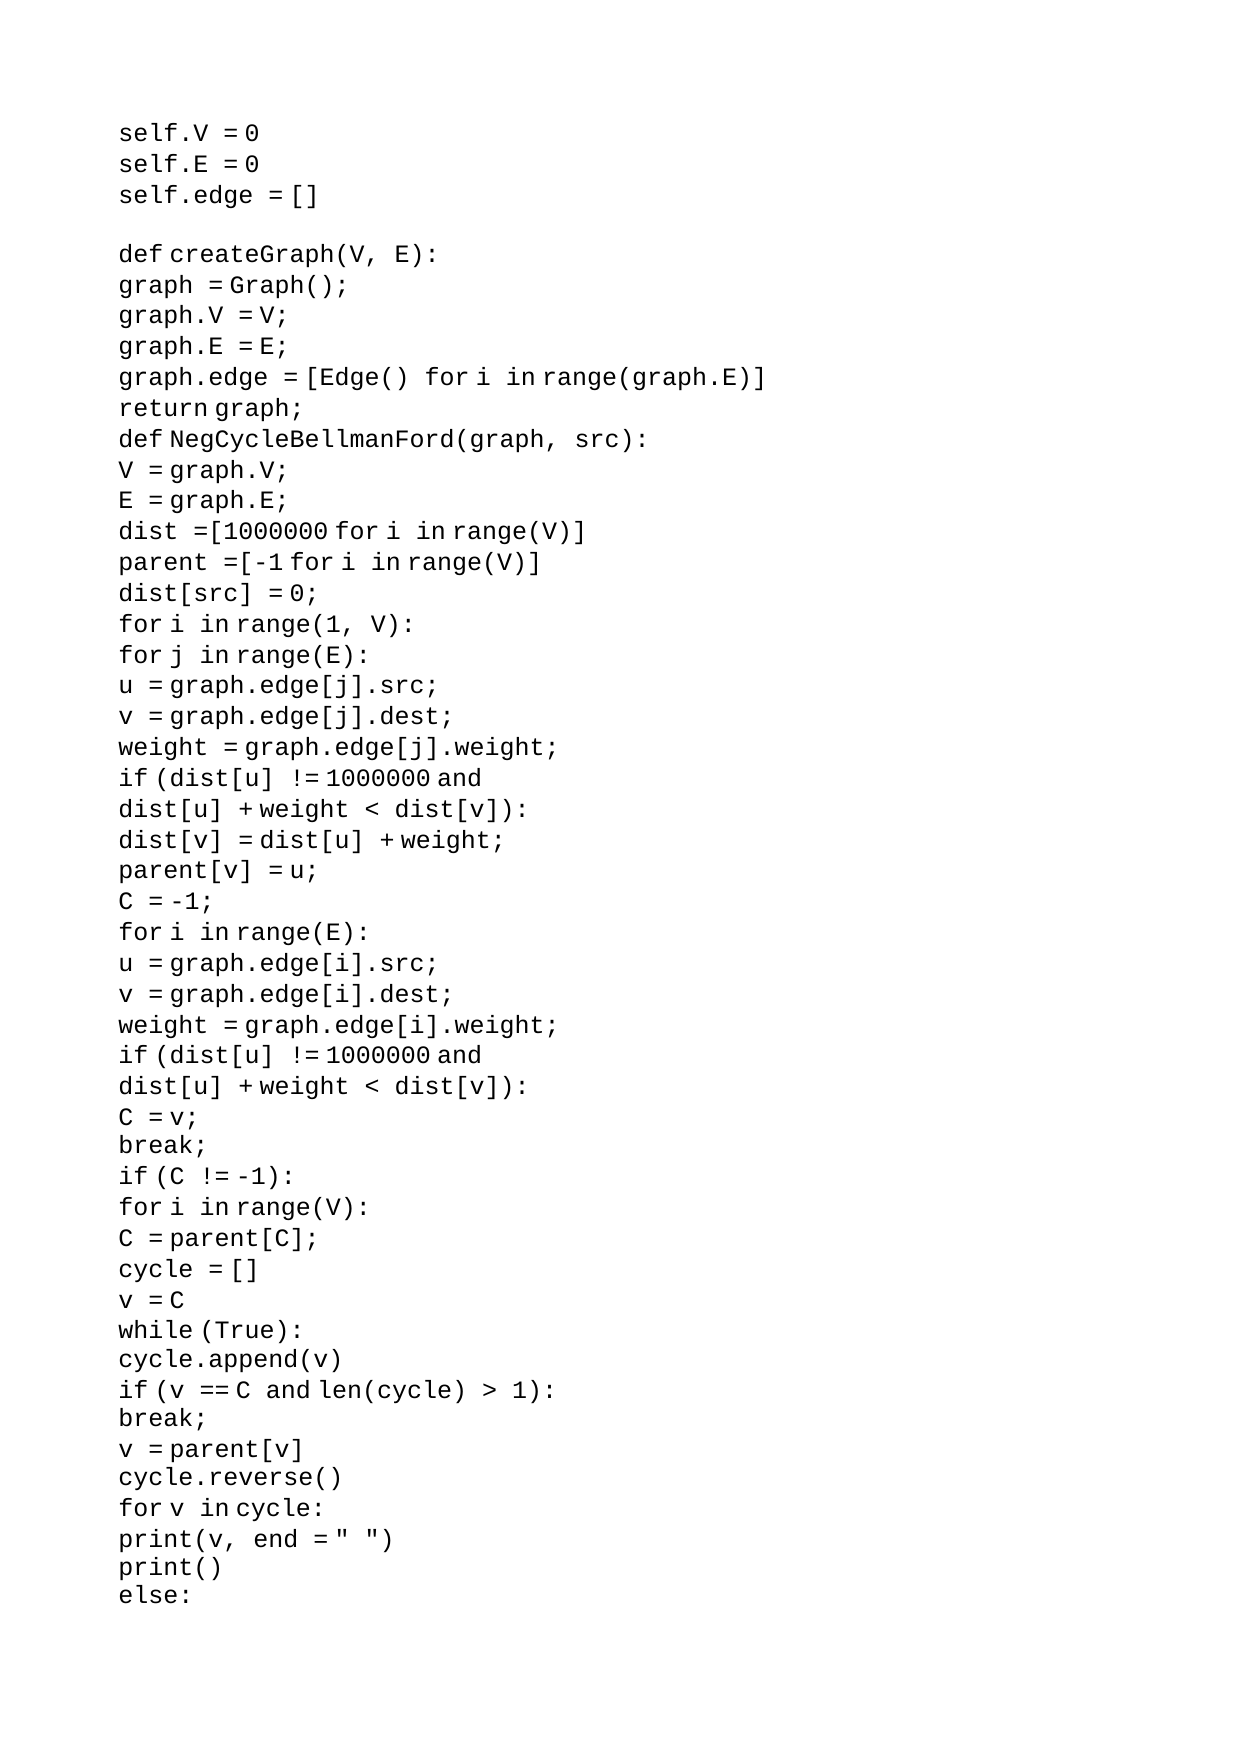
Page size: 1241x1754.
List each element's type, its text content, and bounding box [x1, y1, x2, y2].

text graph.edge = [Edge() for i in range(graph.E)] [118, 362, 1122, 393]
text parent =[-1 for i in range(V)] [118, 547, 1122, 578]
text weight = graph.edge[j].weight; [118, 732, 1122, 763]
text if (v == C and len(cycle) > 1): [118, 1375, 1122, 1406]
text def NegCycleBellmanFord(graph, src): [118, 424, 1122, 455]
text else: [118, 1583, 1122, 1611]
text if (dist[u] != 1000000 and [118, 1041, 1122, 1071]
text u = graph.edge[j].src; [118, 671, 1122, 701]
text E = graph.E; [118, 486, 1122, 516]
text graph.V = V; [118, 301, 1122, 331]
text break; [118, 1406, 1122, 1434]
text v = parent[v] [118, 1434, 1122, 1465]
text dist[v] = dist[u] + weight; [118, 825, 1122, 856]
text cycle = [] [118, 1254, 1122, 1285]
text if (C != -1): [118, 1161, 1122, 1192]
text print(v, end = " ") [118, 1524, 1122, 1555]
text while (True): [118, 1316, 1122, 1346]
text graph.E = E; [118, 331, 1122, 362]
text dist[src] = 0; [118, 578, 1122, 609]
text parent[v] = u; [118, 856, 1122, 886]
text self.V = 0 [118, 118, 1122, 149]
text v = graph.edge[j].dest; [118, 701, 1122, 732]
text C = v; [118, 1102, 1122, 1133]
text v = C [118, 1285, 1122, 1316]
text if (dist[u] != 1000000 and [118, 763, 1122, 794]
text dist[u] + weight < dist[v]): [118, 794, 1122, 825]
text C = -1; [118, 886, 1122, 917]
text return graph; [118, 393, 1122, 424]
text for i in range(E): [118, 917, 1122, 948]
text for v in cycle: [118, 1493, 1122, 1524]
text cycle.reverse() [118, 1465, 1122, 1493]
text print() [118, 1555, 1122, 1583]
text for i in range(V): [118, 1192, 1122, 1223]
text weight = graph.edge[i].weight; [118, 1010, 1122, 1041]
text self.edge = [] [118, 180, 1122, 211]
text dist[u] + weight < dist[v]): [118, 1071, 1122, 1102]
text def createGraph(V, E): [118, 239, 1122, 270]
text cycle.append(v) [118, 1346, 1122, 1375]
text for j in range(E): [118, 640, 1122, 671]
text V = graph.V; [118, 455, 1122, 486]
text graph = Graph(); [118, 270, 1122, 301]
text dist =[1000000 for i in range(V)] [118, 516, 1122, 547]
text v = graph.edge[i].dest; [118, 979, 1122, 1010]
text for i in range(1, V): [118, 609, 1122, 640]
text self.E = 0 [118, 149, 1122, 180]
text C = parent[C]; [118, 1223, 1122, 1254]
text break; [118, 1133, 1122, 1161]
text u = graph.edge[i].src; [118, 948, 1122, 979]
